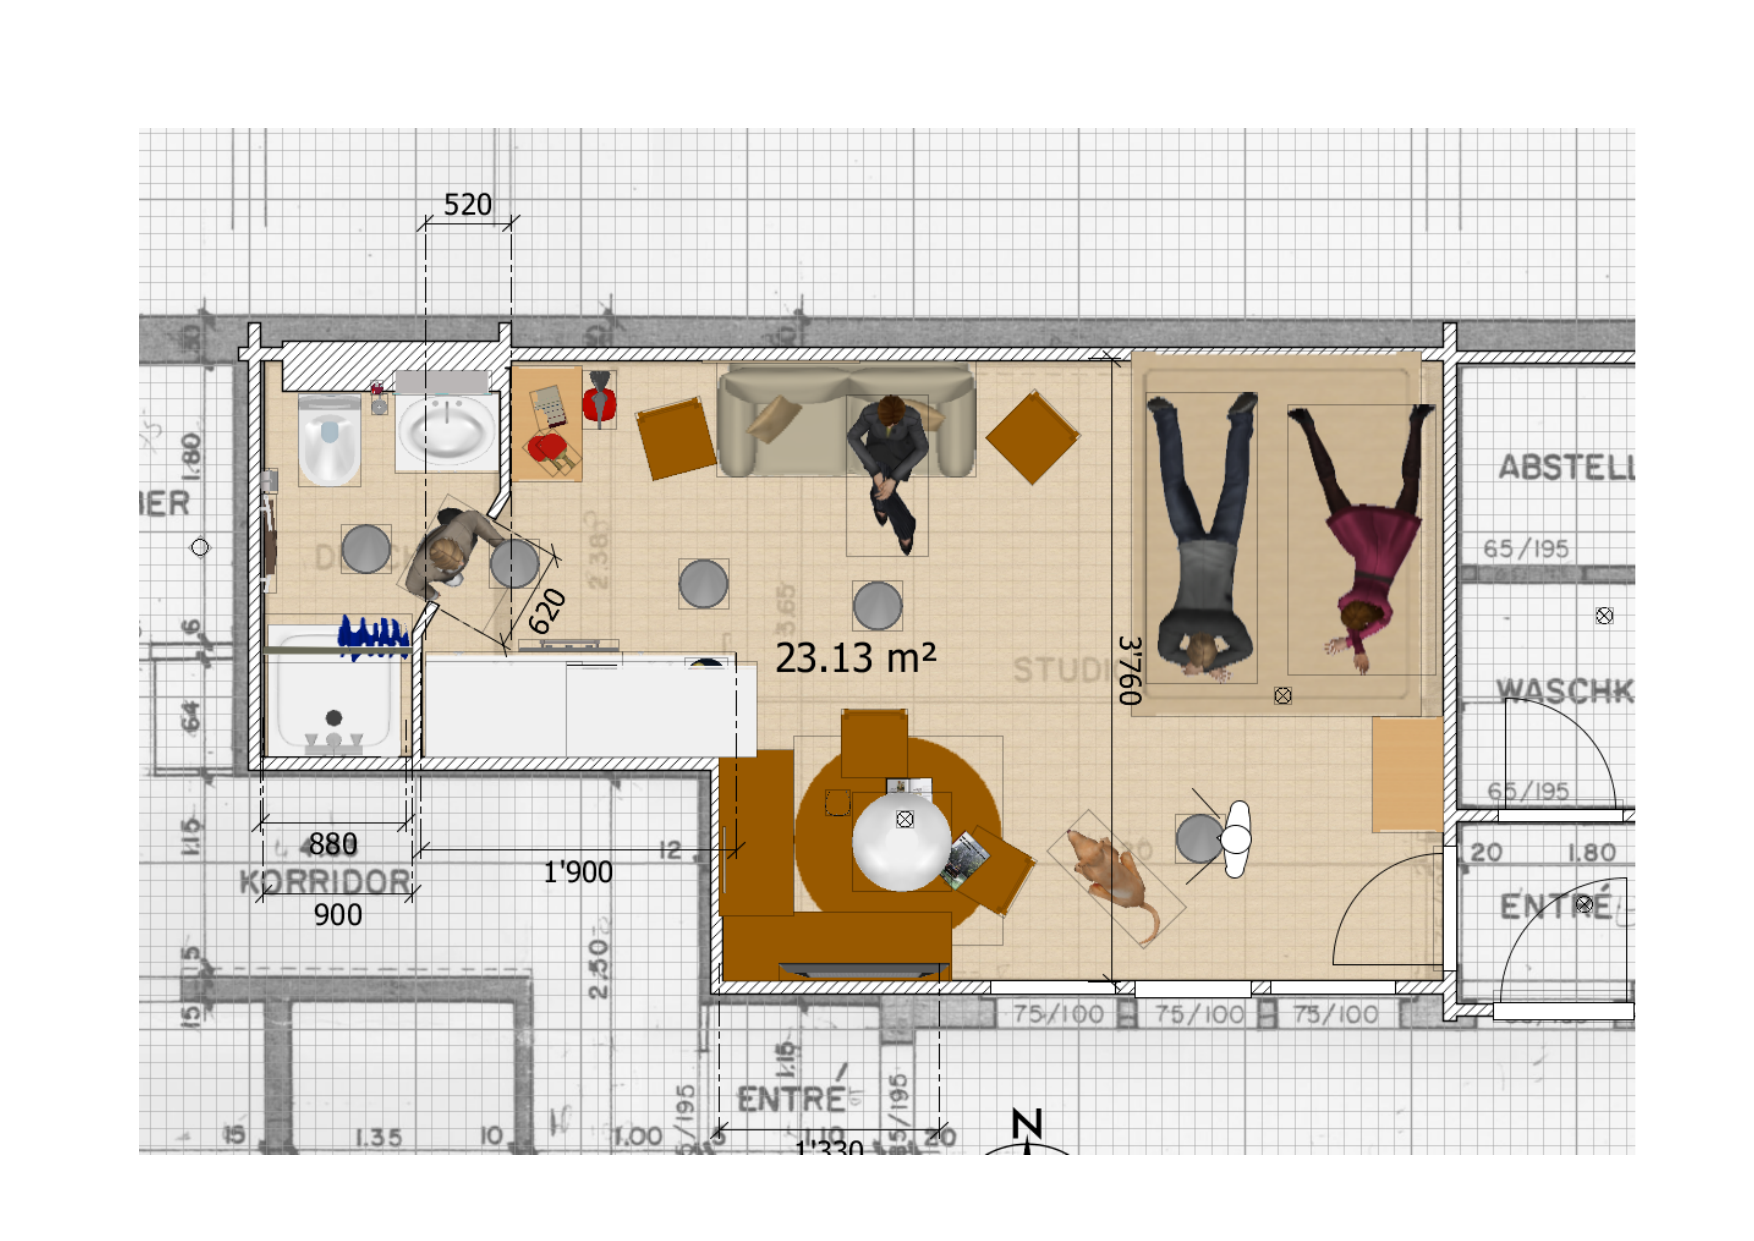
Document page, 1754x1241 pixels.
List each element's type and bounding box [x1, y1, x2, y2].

picture [139, 128, 1636, 1155]
